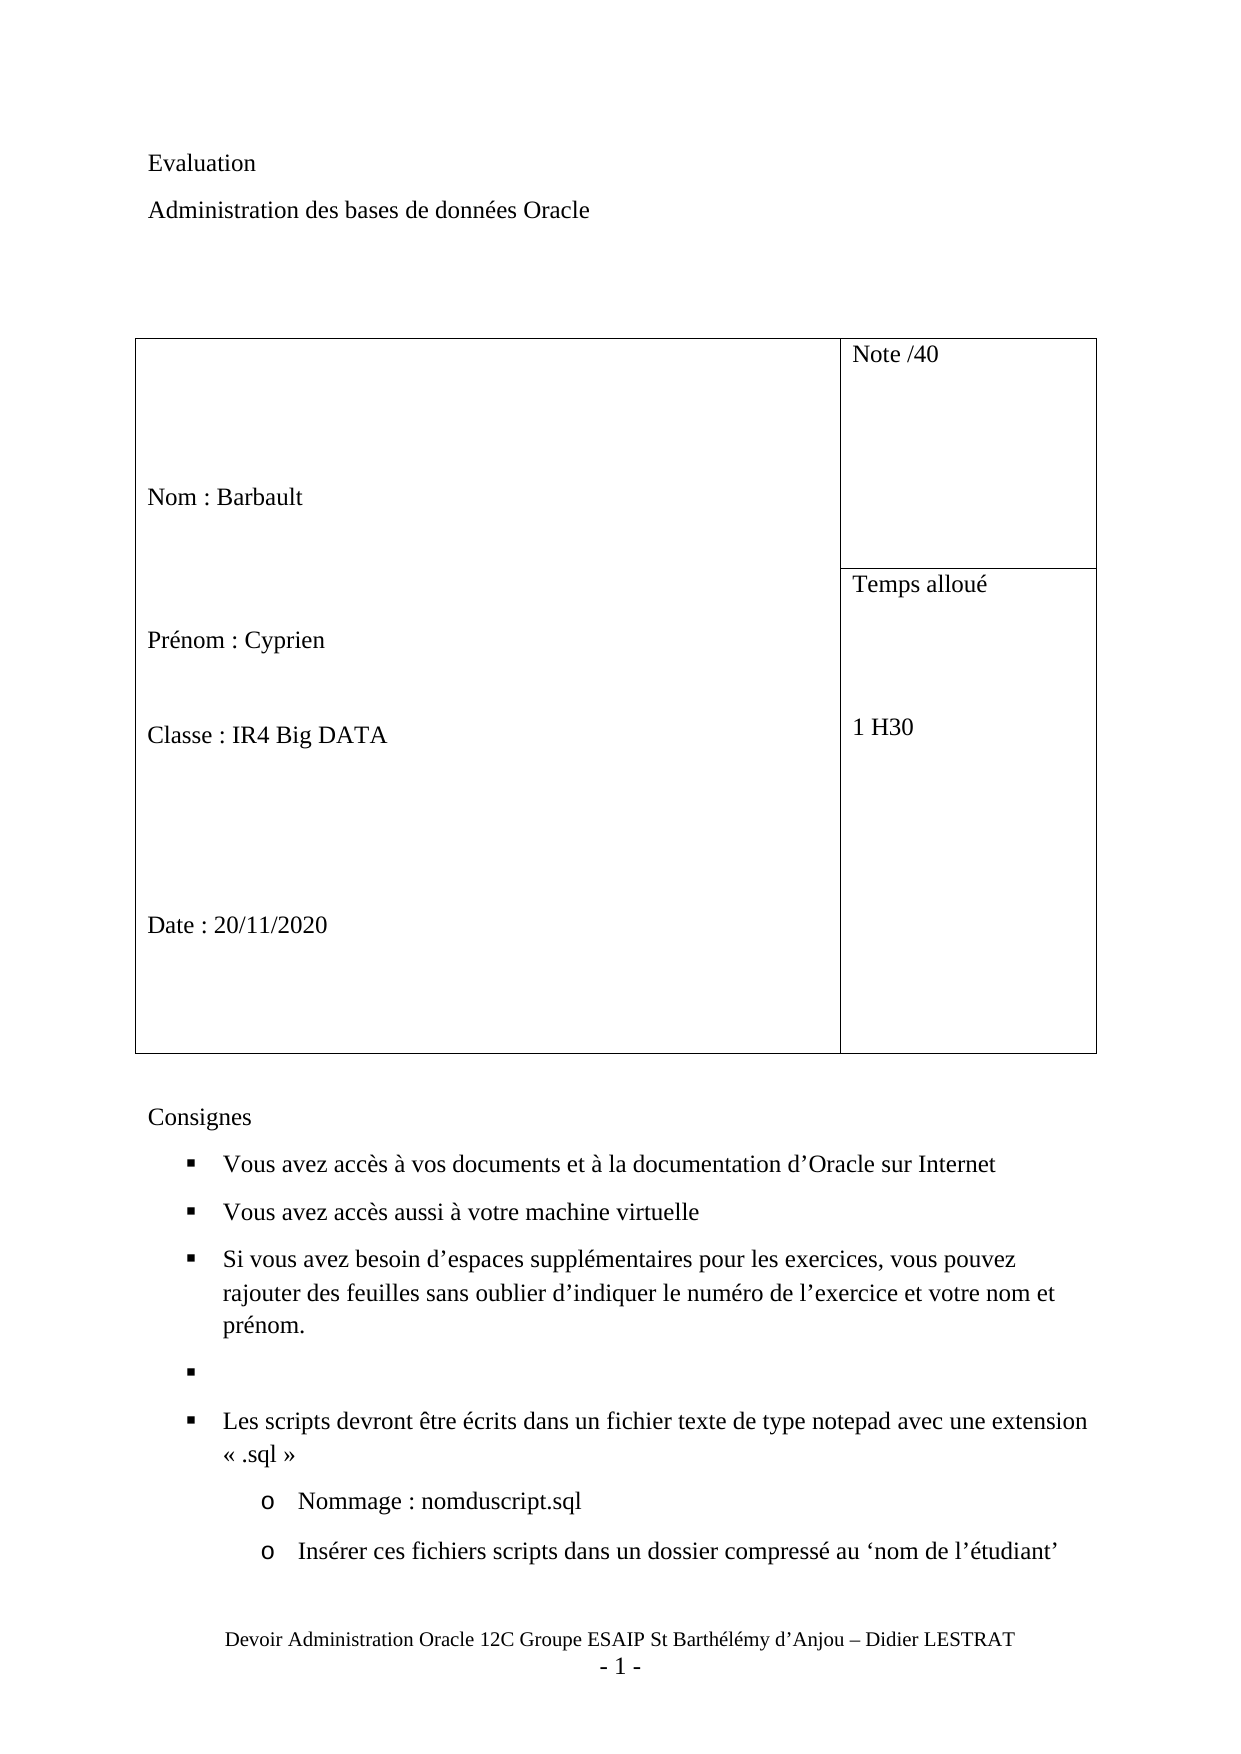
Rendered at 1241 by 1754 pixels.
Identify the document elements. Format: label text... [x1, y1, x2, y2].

table_cell Temps alloué 1 H30 [841, 569, 1096, 1053]
list Insérer ces fichiers scripts dans un dossier compressé au ‘nom de l’étudiant’ [260, 1536, 1093, 1567]
list Les scripts devront être écrits dans un fichier texte de type notepad avec une extension « .sql » [185, 1406, 1093, 1468]
list Vous avez accès aussi à votre machine virtuelle [185, 1197, 1093, 1226]
text Consignes [148, 1102, 1093, 1131]
text Administration des bases de données Oracle [148, 195, 1093, 224]
list Si vous avez besoin d’espaces supplémentaires pour les exercices, vous pouvez rajouter des feuilles sans oublier d’indiquer le numéro de l’exercice et votre nom et prénom. [185, 1244, 1093, 1339]
list Vous avez accès à vos documents et à la documentation d’Oracle sur Internet [185, 1149, 1093, 1178]
list Nommage : nomduscript.sql [260, 1486, 1093, 1517]
text Evaluation [148, 148, 1093, 176]
table_header Note /40 [841, 339, 1096, 568]
table_header Nom : Barbault Prénom : Cyprien Classe : IR4 Big DATA Date : 20/11/2020 [136, 339, 840, 1053]
